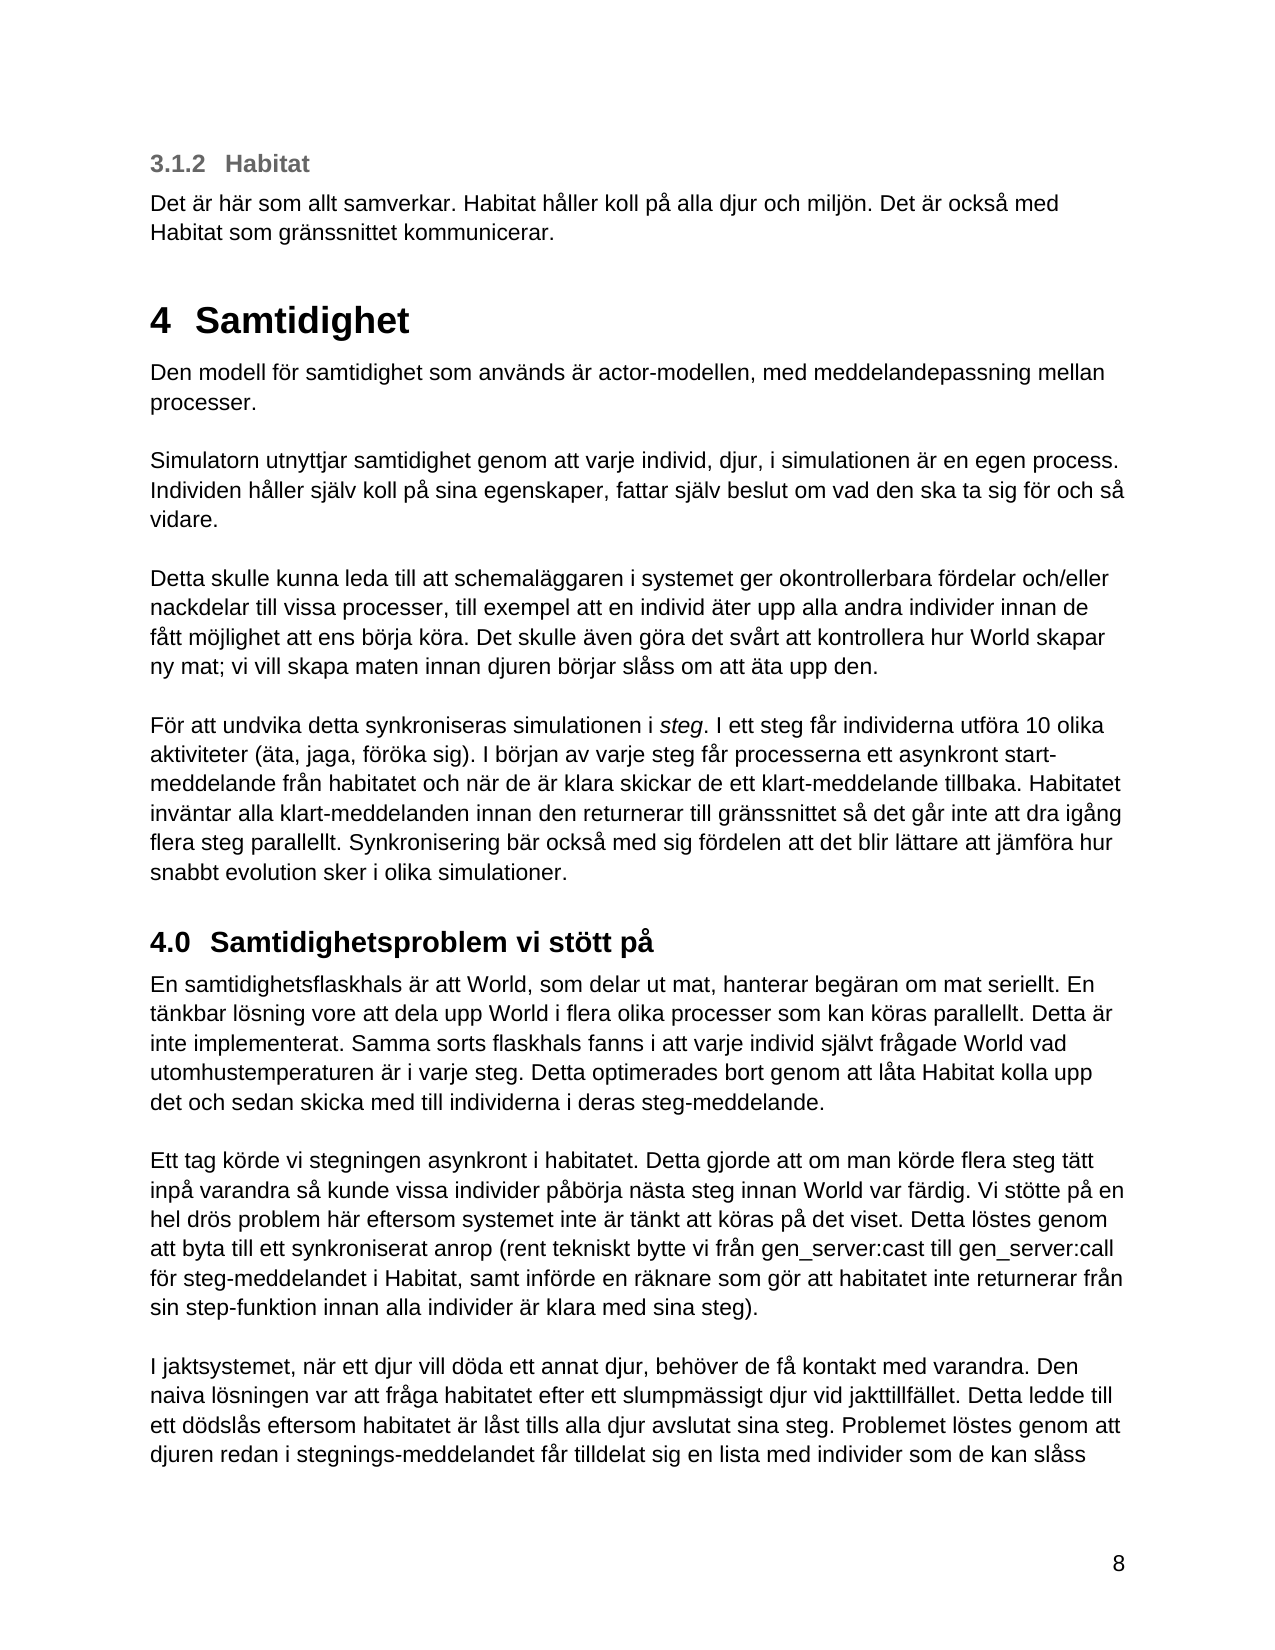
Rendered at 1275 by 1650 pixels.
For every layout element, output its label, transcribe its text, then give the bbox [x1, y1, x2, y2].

text Det är här som allt samverkar. Habitat håller koll på alla djur och miljön. Det är också med Habitat som gränssnittet kommunicerar. [150, 190, 1125, 245]
text En samtidighetsflaskhals är att World, som delar ut mat, hanterar begäran om mat seriellt. En tänkbar lösning vore att dela upp World i flera olika processer som kan köras parallellt. Detta är inte implementerat. Samma sorts flaskhals fanns i att varje individ självt frågade World vad utomhustemperaturen är i varje steg. Detta optimerades bort genom att låta Habitat kolla upp det och sedan skicka med till individerna i deras steg-meddelande. [150, 972, 1125, 1115]
text I jaktsystemet, när ett djur vill döda ett annat djur, behöver de få kontakt med varandra. Den naiva lösningen var att fråga habitatet efter ett slumpmässigt djur vid jakttillfället. Detta ledde till ett dödslås eftersom habitatet är låst tills alla djur avslutat sina steg. Problemet löstes genom att djuren redan i stegnings-meddelandet får tilldelat sig en lista med individer som de kan slåss [150, 1354, 1125, 1467]
subtitle Habitat [150, 150, 1125, 178]
text Simulatorn utnyttjar samtidighet genom att varje individ, djur, i simulationen är en egen process. Individen håller själv koll på sina egenskaper, fattar själv beslut om vad den ska ta sig för och så vidare. [150, 448, 1125, 532]
subtitle Samtidighet [150, 299, 1125, 341]
text För att undvika detta synkroniseras simulationen i steg. I ett steg får individerna utföra 10 olika aktiviteter (äta, jaga, föröka sig). I början av varje steg får processerna ett asynkront start-meddelande från habitatet och när de är klara skickar de ett klart-meddelande tillbaka. Habitatet inväntar alla klart-meddelanden innan den returnerar till gränssnittet så det går inte att dra igång flera steg parallellt. Synkronisering bär också med sig fördelen att det blir lättare att jämföra hur snabbt evolution sker i olika simulationer. [150, 712, 1125, 885]
text Detta skulle kunna leda till att schemaläggaren i systemet ger okontrollerbara fördelar och/eller nackdelar till vissa processer, till exempel att en individ äter upp alla andra individer innan de fått möjlighet att ens börja köra. Det skulle även göra det svårt att kontrollera hur World skapar ny mat; vi vill skapa maten innan djuren börjar slåss om att äta upp den. [150, 565, 1125, 679]
text Den modell för samtidighet som används är actor-modellen, med meddelandepassning mellan processer. [150, 360, 1125, 415]
text Ett tag körde vi stegningen asynkront i habitatet. Detta gjorde att om man körde flera steg tätt inpå varandra så kunde vissa individer påbörja nästa steg innan World var färdig. Vi stötte på en hel drös problem här eftersom systemet inte är tänkt att köras på det viset. Detta löstes genom att byta till ett synkroniserat anrop (rent tekniskt bytte vi från gen_server:cast till gen_server:call för steg-meddelandet i Habitat, samt införde en räknare som gör att habitatet inte returnerar från sin step-funktion innan alla individer är klara med sina steg). [150, 1148, 1125, 1321]
subtitle Samtidighetsproblem vi stött på [150, 926, 1125, 959]
